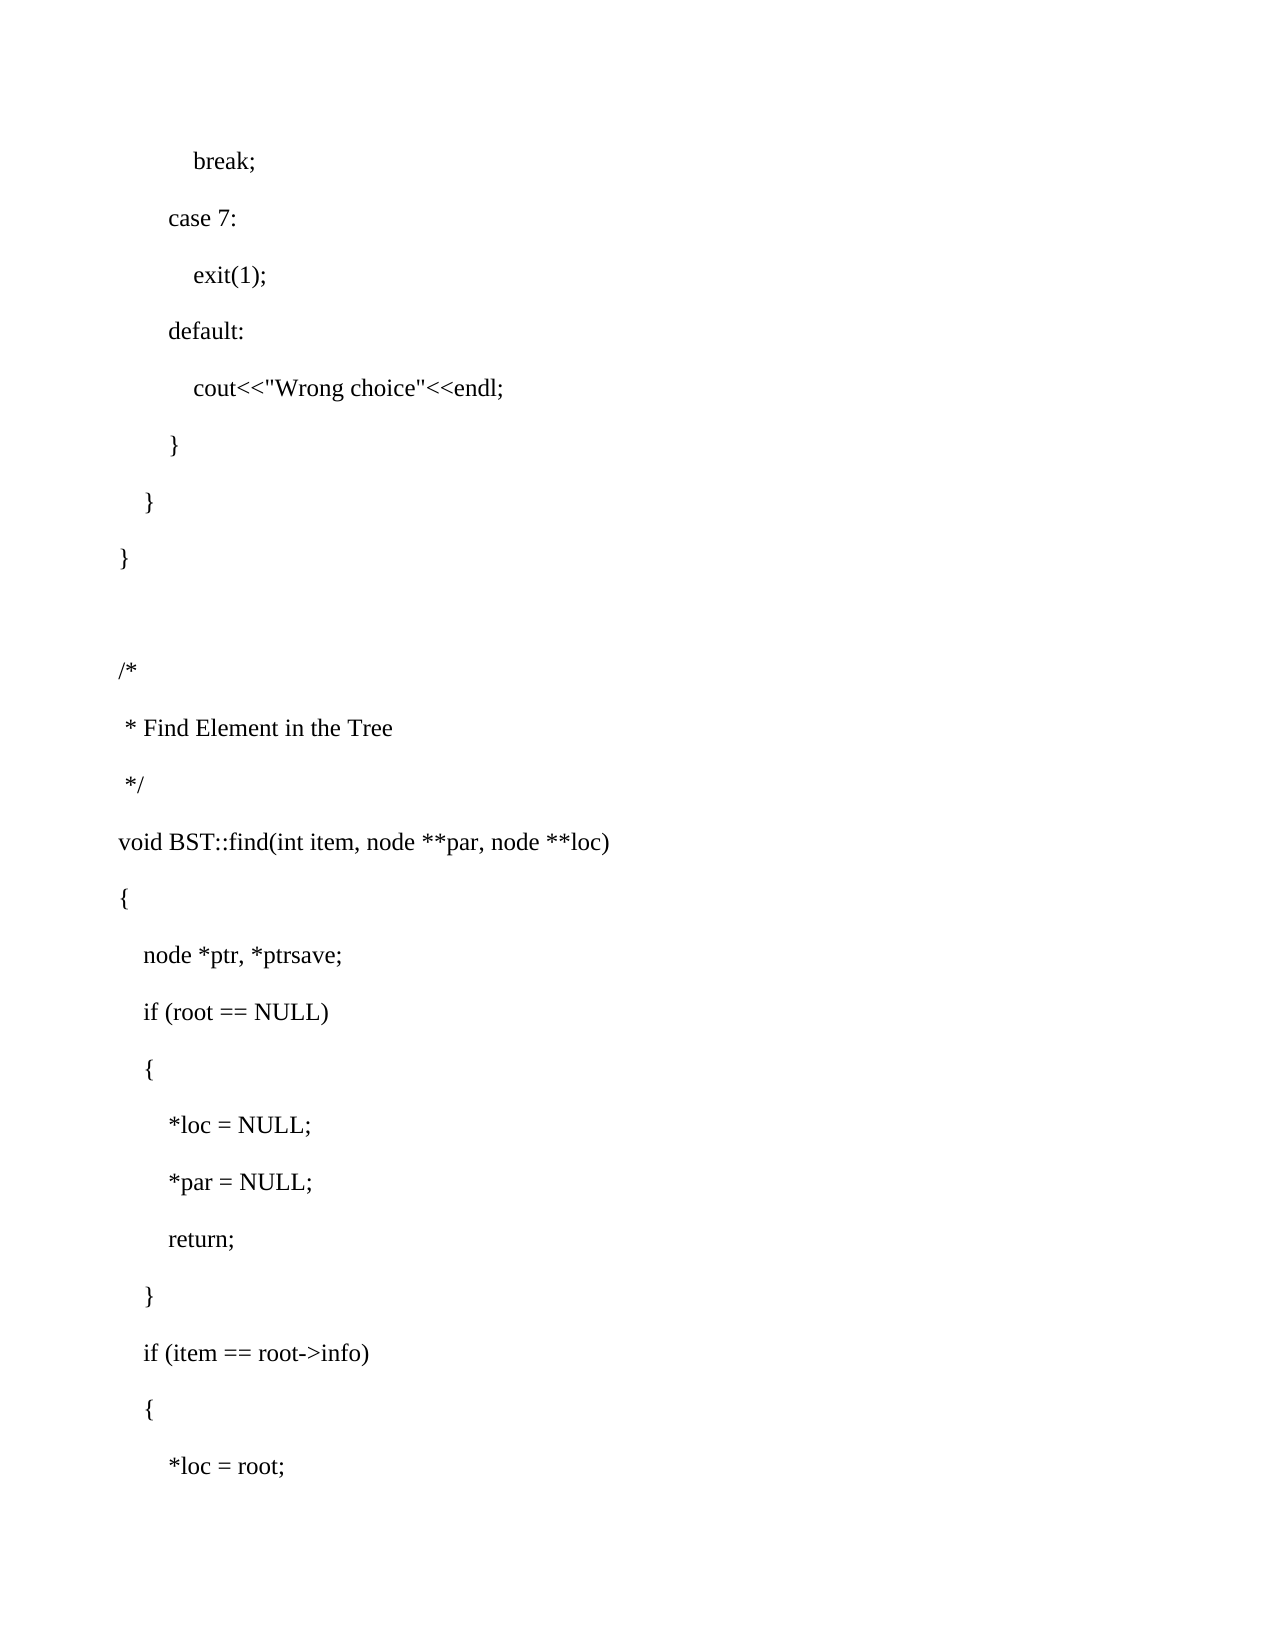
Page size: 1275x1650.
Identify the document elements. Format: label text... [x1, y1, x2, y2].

text node *ptr, *ptrsave; [118, 940, 1157, 969]
text *loc = NULL; [118, 1111, 1157, 1139]
text { [118, 1054, 1157, 1082]
text * Find Element in the Tree [118, 713, 1157, 742]
text break; [118, 146, 1157, 175]
text } [118, 430, 1157, 459]
text { [118, 883, 1157, 912]
text case 7: [118, 203, 1157, 232]
text *loc = root; [118, 1451, 1157, 1480]
text */ [118, 770, 1157, 799]
text default: [118, 316, 1157, 345]
text { [118, 1394, 1157, 1423]
text } [118, 543, 1157, 572]
text return; [118, 1224, 1157, 1253]
text if (root == NULL) [118, 997, 1157, 1026]
text exit(1); [118, 260, 1157, 288]
text void BST::find(int item, node **par, node **loc) [118, 827, 1157, 855]
text } [118, 1281, 1157, 1309]
text cout<<"Wrong choice"<<endl; [118, 373, 1157, 402]
text *par = NULL; [118, 1167, 1157, 1196]
text } [118, 487, 1157, 516]
text /* [118, 656, 1157, 685]
text if (item == root->info) [118, 1338, 1157, 1366]
